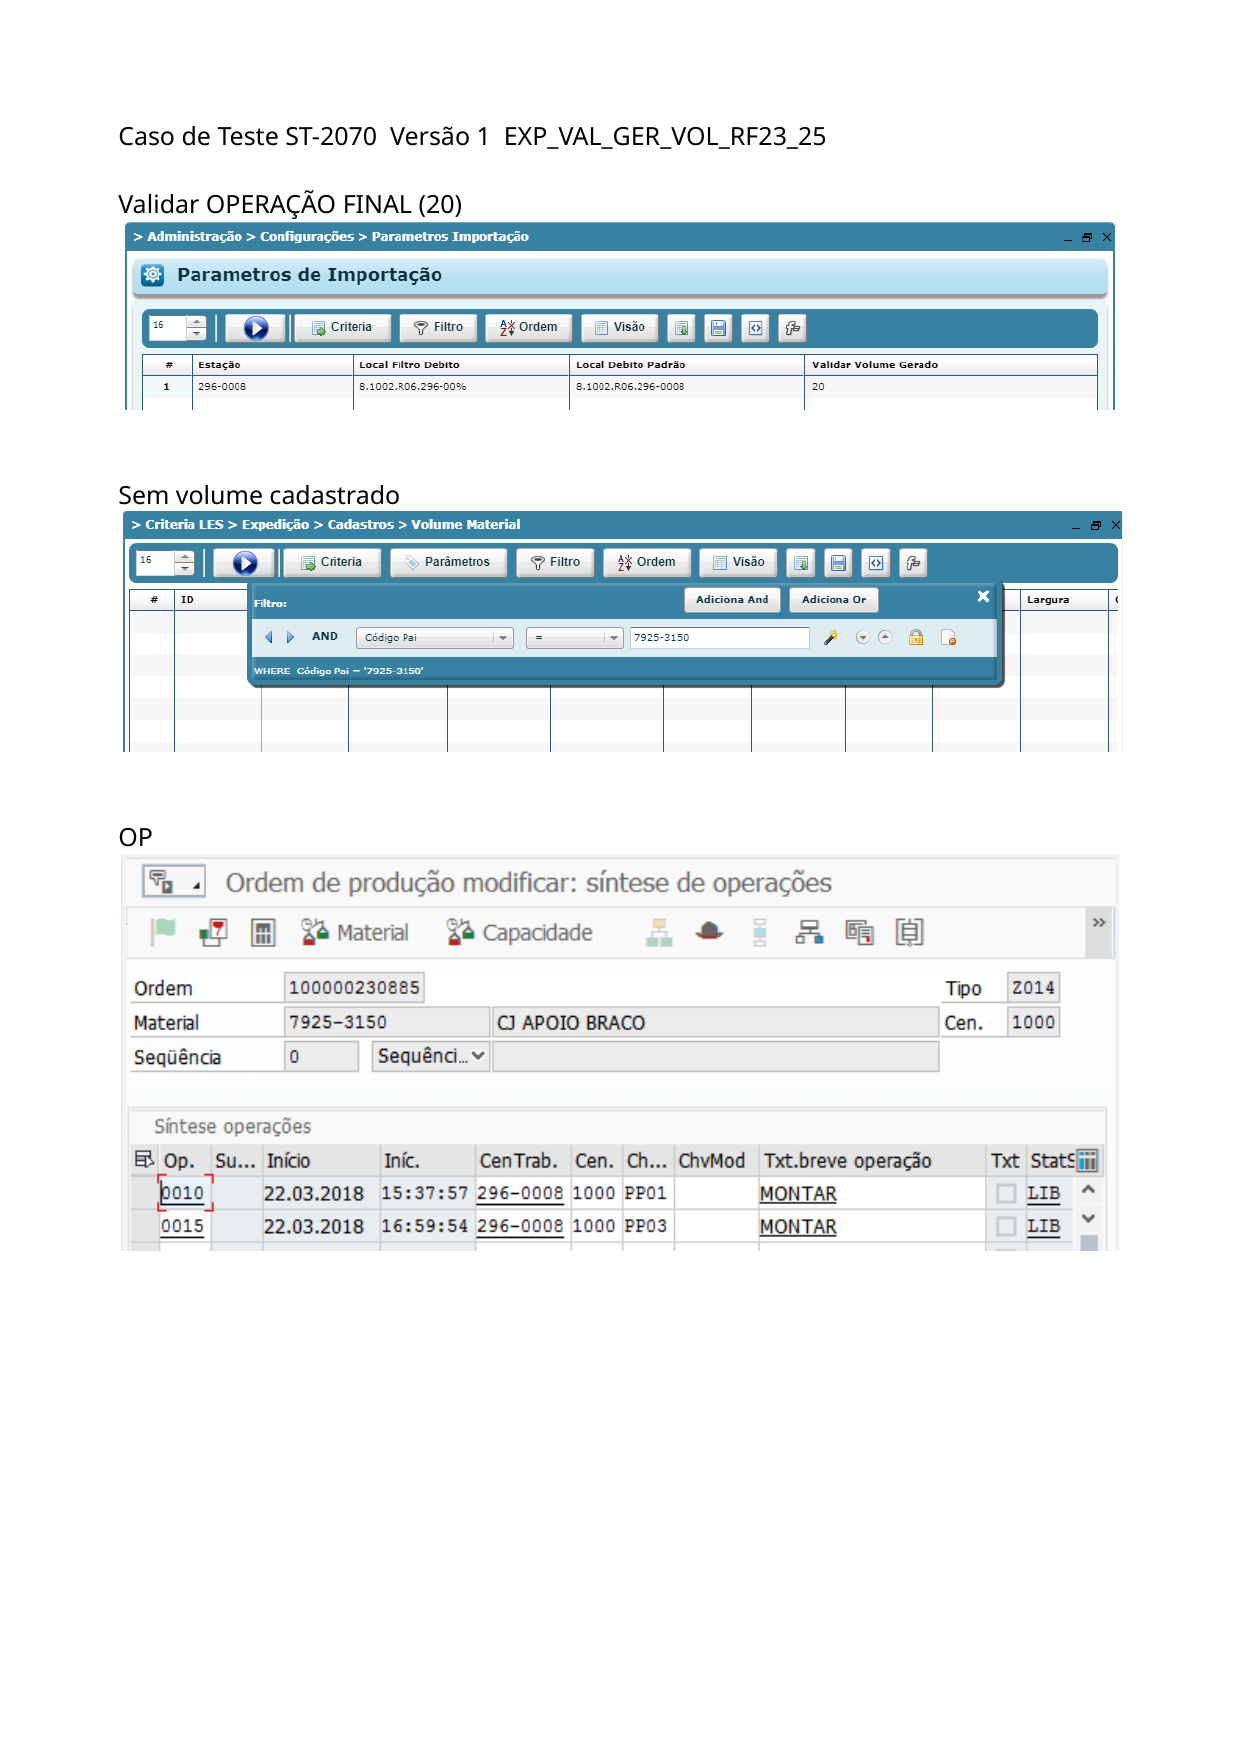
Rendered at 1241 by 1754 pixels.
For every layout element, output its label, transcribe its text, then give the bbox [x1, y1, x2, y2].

text Validar OPERAÇÃO FINAL (20) [118, 186, 1122, 220]
picture [121, 854, 1120, 1251]
picture [118, 511, 1123, 752]
text Caso de Teste ST-2070 Versão 1 EXP_VAL_GER_VOL_RF23_25 [118, 118, 1122, 152]
text Sem volume cadastrado [118, 477, 1122, 511]
text OP [118, 820, 1122, 854]
picture [118, 220, 1123, 410]
